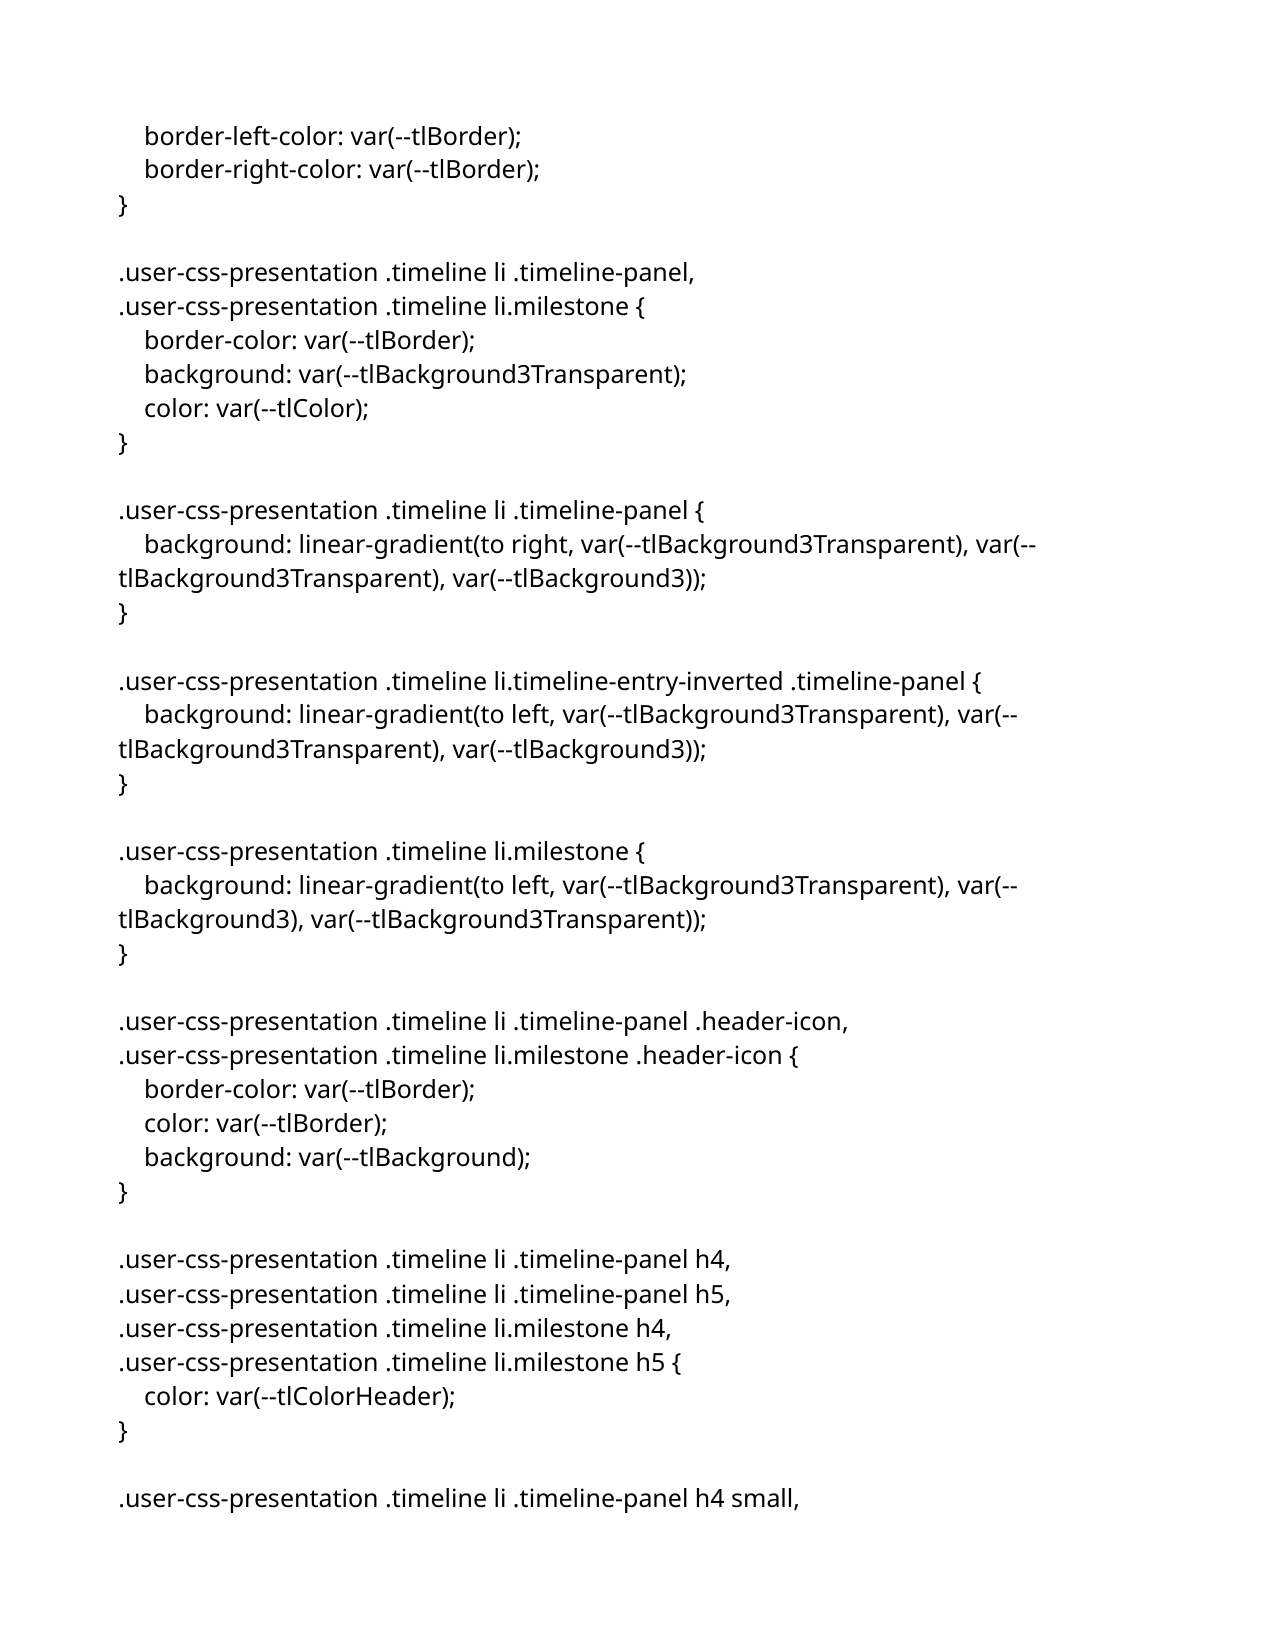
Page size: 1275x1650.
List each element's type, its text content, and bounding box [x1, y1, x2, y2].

text border-color: var(--tlBorder); [118, 322, 1157, 357]
text } [118, 186, 1157, 220]
text .user-css-presentation .timeline li.milestone .header-icon { [118, 1038, 1157, 1072]
text .user-css-presentation .timeline li .timeline-panel { [118, 493, 1157, 527]
text background: var(--tlBackground3Transparent); [118, 357, 1157, 391]
text color: var(--tlColorHeader); [118, 1378, 1157, 1412]
text color: var(--tlColor); [118, 391, 1157, 425]
text color: var(--tlBorder); [118, 1106, 1157, 1140]
text background: var(--tlBackground); [118, 1140, 1157, 1174]
text .user-css-presentation .timeline li.milestone h4, [118, 1310, 1157, 1344]
text .user-css-presentation .timeline li.milestone { [118, 288, 1157, 322]
text border-right-color: var(--tlBorder); [118, 152, 1157, 186]
text .user-css-presentation .timeline li.timeline-entry-inverted .timeline-panel { [118, 663, 1157, 697]
text background: linear-gradient(to left, var(--tlBackground3Transparent), var(--tlBackground3), var(--tlBackground3Transparent)); [118, 867, 1157, 936]
text } [118, 595, 1157, 629]
text } [118, 1412, 1157, 1447]
text .user-css-presentation .timeline li .timeline-panel .header-icon, [118, 1004, 1157, 1038]
text .user-css-presentation .timeline li .timeline-panel, [118, 254, 1157, 288]
text } [118, 765, 1157, 799]
text .user-css-presentation .timeline li .timeline-panel h4 small, [118, 1481, 1157, 1515]
text } [118, 1174, 1157, 1208]
text } [118, 425, 1157, 459]
text border-color: var(--tlBorder); [118, 1072, 1157, 1106]
text .user-css-presentation .timeline li.milestone h5 { [118, 1344, 1157, 1378]
text background: linear-gradient(to left, var(--tlBackground3Transparent), var(--tlBackground3Transparent), var(--tlBackground3)); [118, 697, 1157, 765]
text .user-css-presentation .timeline li .timeline-panel h5, [118, 1276, 1157, 1310]
text background: linear-gradient(to right, var(--tlBackground3Transparent), var(--tlBackground3Transparent), var(--tlBackground3)); [118, 527, 1157, 595]
text border-left-color: var(--tlBorder); [118, 118, 1157, 152]
text .user-css-presentation .timeline li.milestone { [118, 833, 1157, 867]
text .user-css-presentation .timeline li .timeline-panel h4, [118, 1242, 1157, 1276]
text } [118, 936, 1157, 970]
